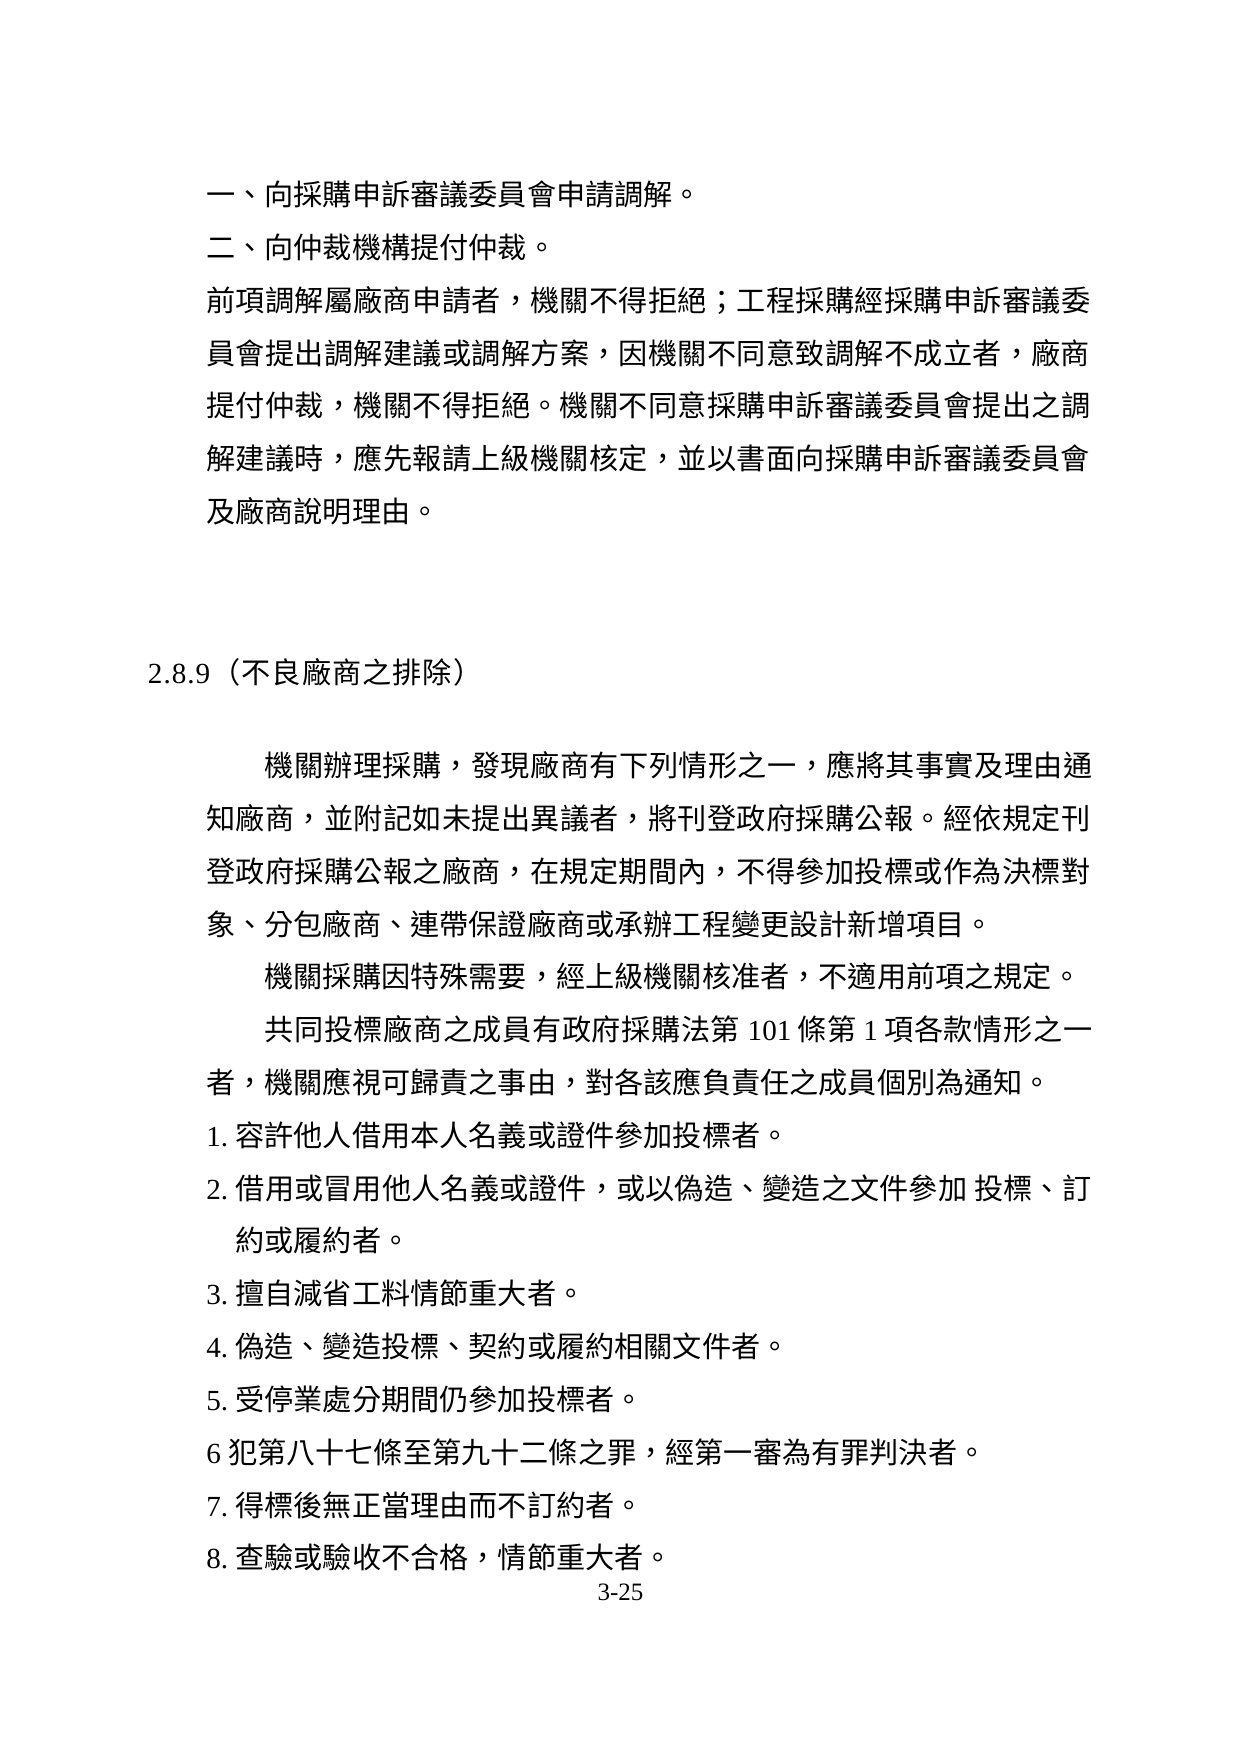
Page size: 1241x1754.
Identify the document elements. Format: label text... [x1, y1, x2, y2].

text 機關採購因特殊需要，經上級機關核准者，不適用前項之規定。 [206, 954, 1092, 996]
text 二、向仲裁機構提付仲裁。 [206, 224, 1092, 267]
text 8. 查驗或驗收不合格，情節重大者。 [206, 1535, 1092, 1577]
text 2. 借用或冒用他人名義或證件，或以偽造、變造之文件參加 投標、訂約或履約者。 [206, 1165, 1092, 1260]
text 機關辦理採購，發現廠商有下列情形之一，應將其事實及理由通知廠商，並附記如未提出異議者，將刊登政府採購公報。經依規定刊登政府採購公報之廠商，在規定期間內，不得參加投標或作為決標對象、分包廠商、連帶保證廠商或承辦工程變更設計新增項目。 [206, 743, 1092, 943]
text 前項調解屬廠商申請者，機關不得拒絕；工程採購經採購申訴審議委員會提出調解建議或調解方案，因機關不同意致調解不成立者，廠商提付仲裁，機關不得拒絕。機關不同意採購申訴審議委員會提出之調解建議時，應先報請上級機關核定，並以書面向採購申訴審議委員會及廠商說明理由。 [206, 277, 1092, 531]
text 4. 偽造、變造投標、契約或履約相關文件者。 [206, 1324, 1092, 1366]
text 一、向採購申訴審議委員會申請調解。 [206, 172, 1092, 214]
text 共同投標廠商之成員有政府採購法第101條第1項各款情形之一者，機關應視可歸責之事由，對各該應負責任之成員個別為通知。 [206, 1007, 1092, 1102]
text 7. 得標後無正當理由而不訂約者。 [206, 1482, 1092, 1524]
text 6 犯第八十七條至第九十二條之罪，經第一審為有罪判決者。 [206, 1429, 1092, 1472]
text 5. 受停業處分期間仍參加投標者。 [206, 1376, 1092, 1419]
subtitle 2.8.9（不良廠商之排除） [148, 650, 1092, 692]
text 3. 擅自減省工料情節重大者。 [206, 1271, 1092, 1313]
text 1. 容許他人借用本人名義或證件參加投標者。 [206, 1112, 1092, 1155]
